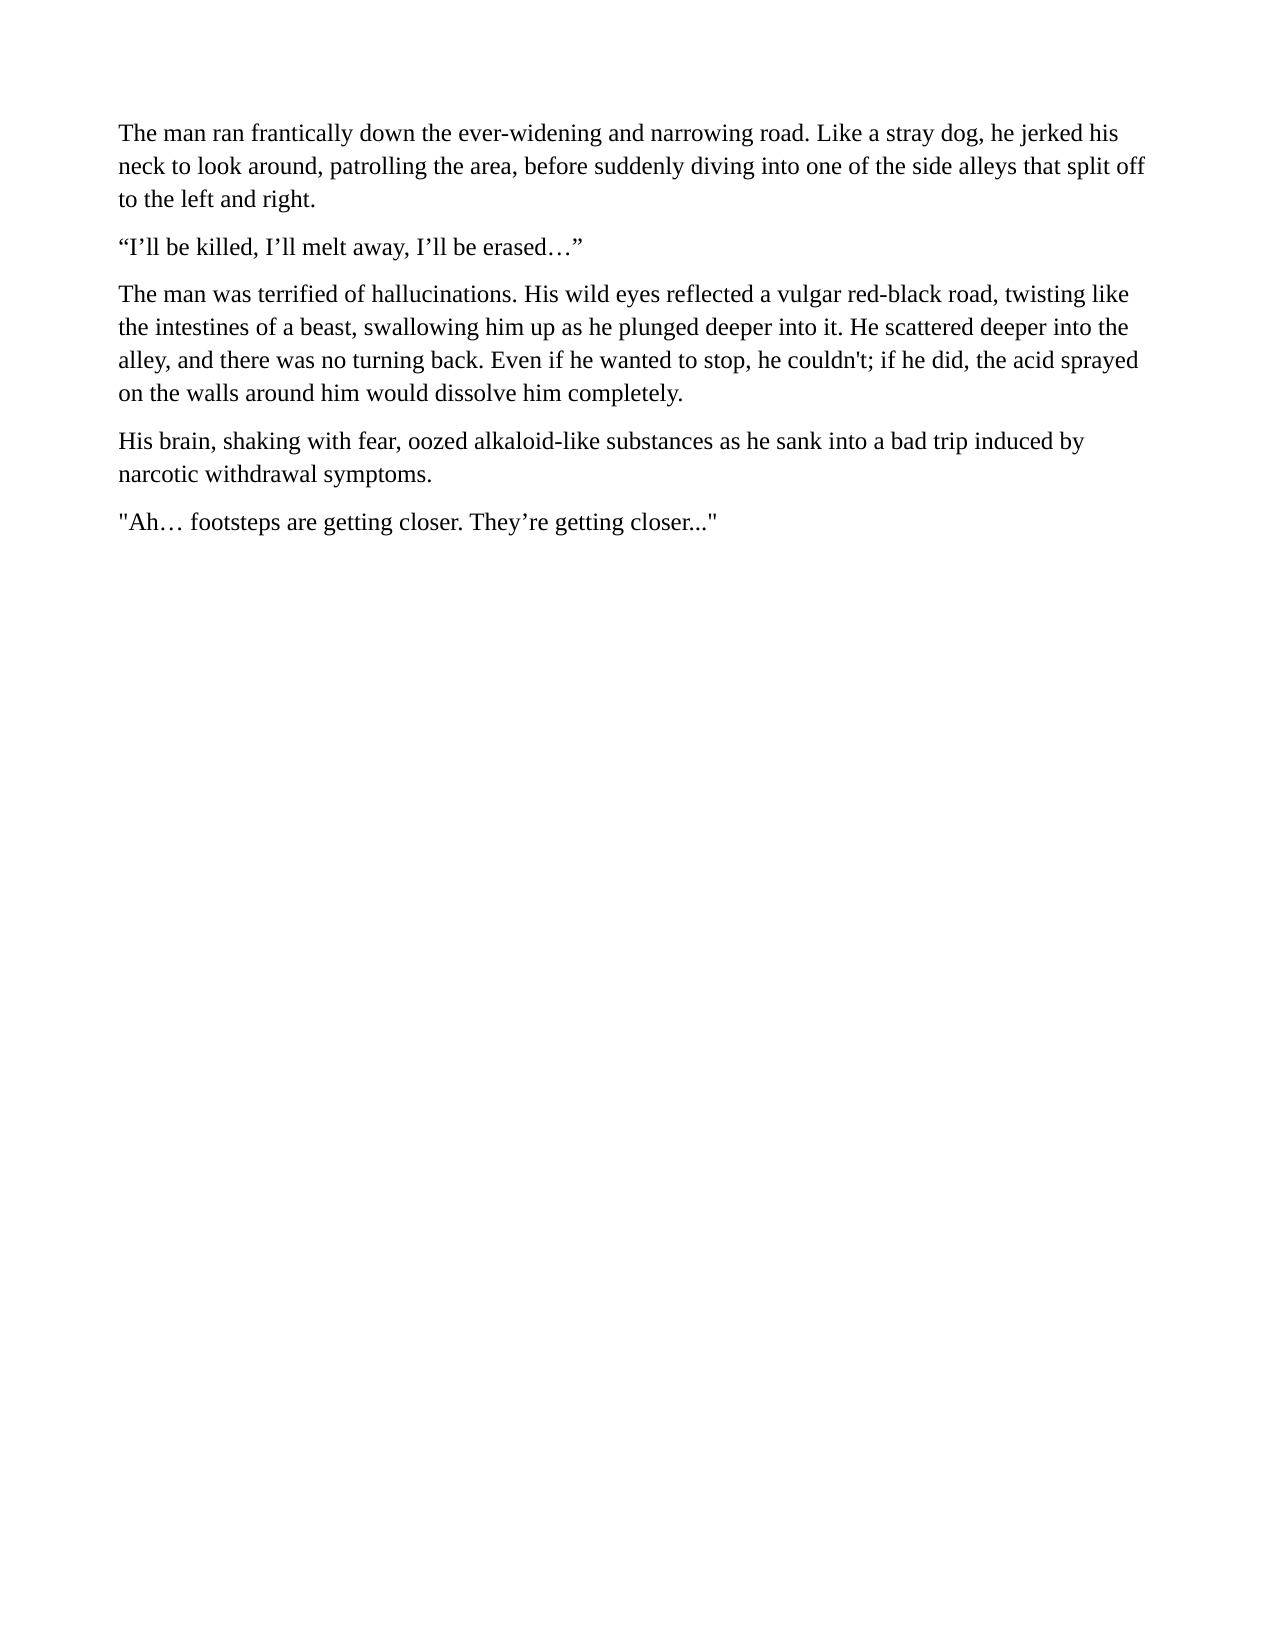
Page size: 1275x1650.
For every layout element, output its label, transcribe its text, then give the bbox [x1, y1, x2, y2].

text The man ran frantically down the ever-widening and narrowing road. Like a stray dog, he jerked his neck to look around, patrolling the area, before suddenly diving into one of the side alleys that split off to the left and right. [118, 118, 1157, 213]
text His brain, shaking with fear, oozed alkaloid-like substances as he sank into a bad trip induced by narcotic withdrawal symptoms. [118, 426, 1157, 488]
text The man was terrified of hallucinations. His wild eyes reflected a vulgar red-black road, twisting like the intestines of a beast, swallowing him up as he plunged deeper into it. He scattered deeper into the alley, and there was no turning back. Even if he wanted to stop, he couldn't; if he did, the acid sprayed on the walls around him would dissolve him completely. [118, 279, 1157, 407]
text "Ah… footsteps are getting closer. They’re getting closer..." [118, 507, 1157, 535]
text “I’ll be killed, I’ll melt away, I’ll be erased…” [118, 232, 1157, 261]
